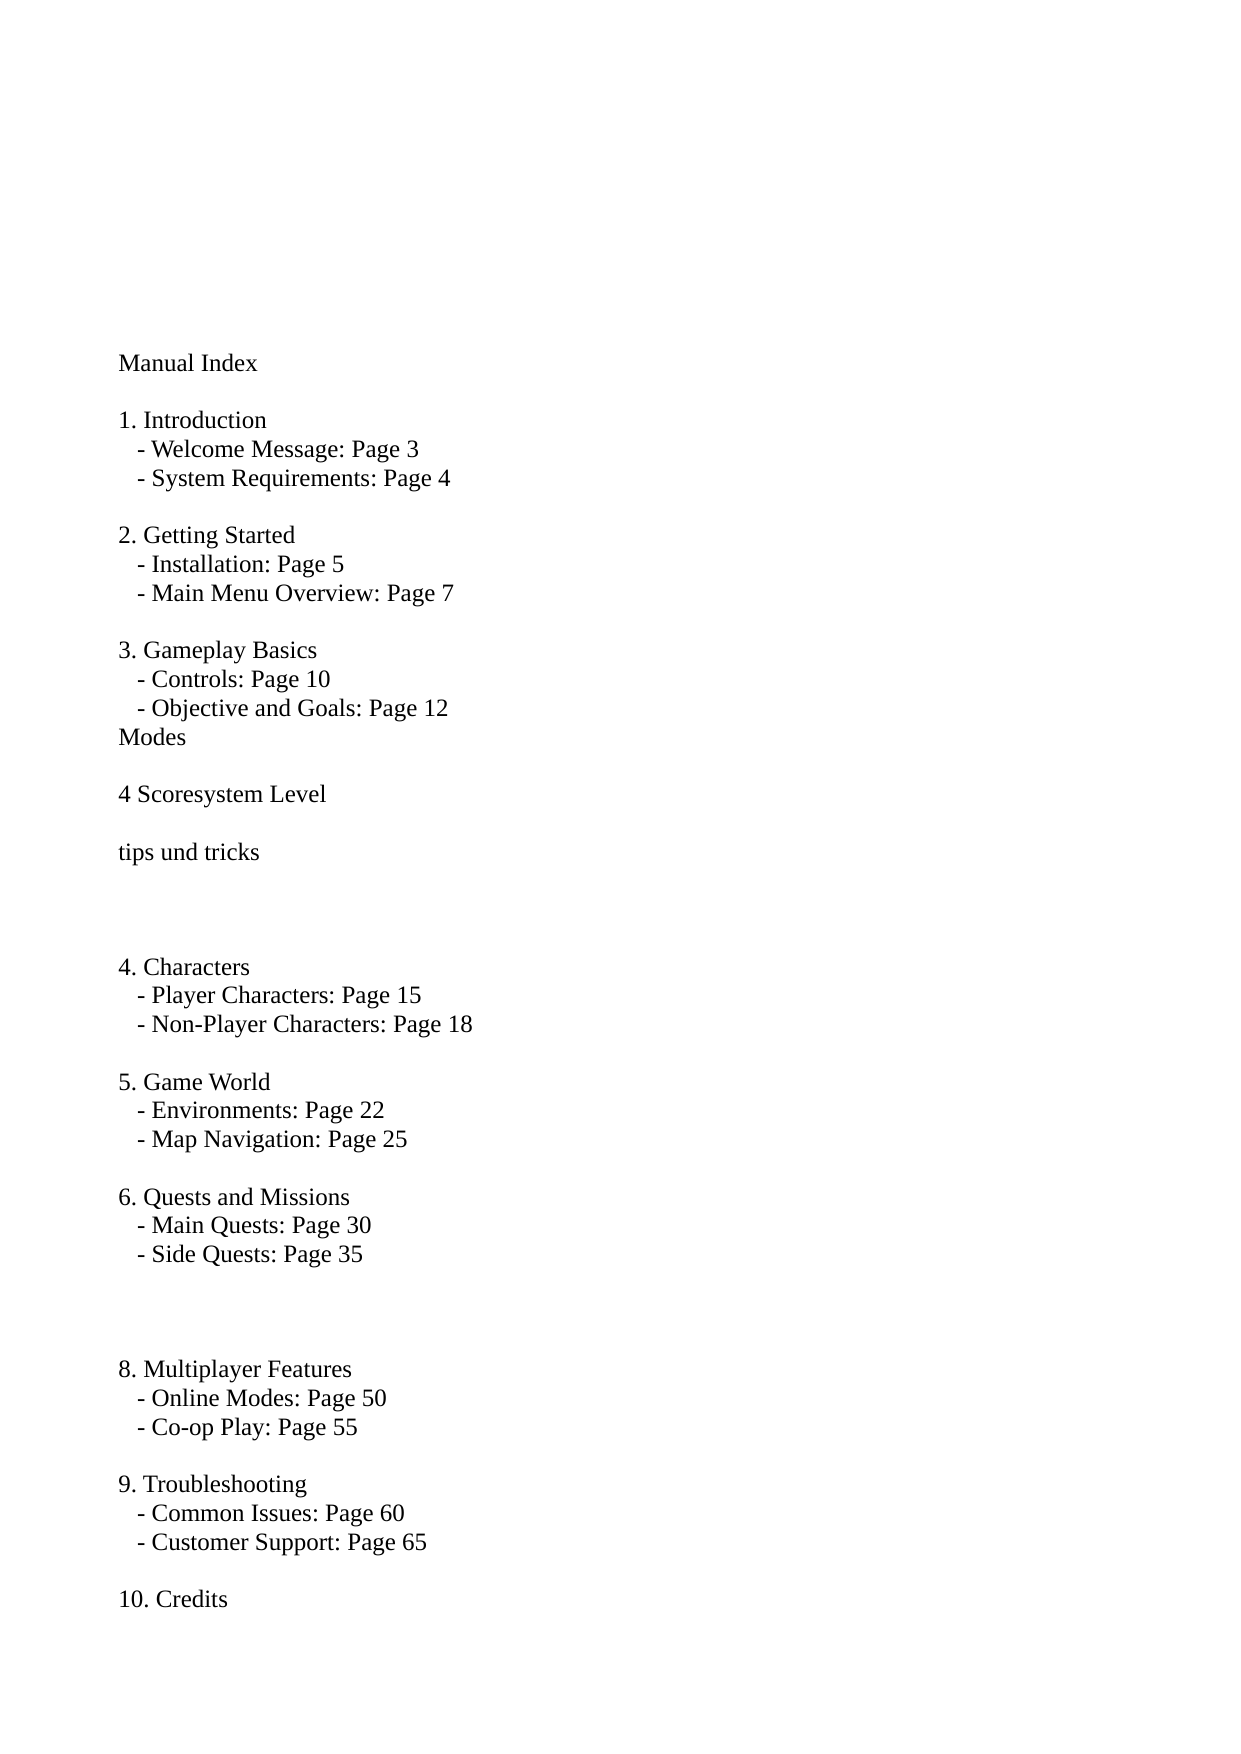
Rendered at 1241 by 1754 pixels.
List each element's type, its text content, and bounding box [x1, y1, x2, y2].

text Modes [118, 722, 1122, 751]
text 4 Scoresystem Level [118, 779, 1122, 808]
text tips und tricks [118, 837, 1122, 866]
text 4. Characters - Player Characters: Page 15 - Non-Player Characters: Page 18 5. Game World - Environments: Page 22 - Map Navigation: Page 25 6. Quests and Missions - Main Quests: Page 30 - Side Quests: Page 35 8. Multiplayer Features - Online Modes: Page 50 - Co-op Play: Page 55 9. Troubleshooting - Common Issues: Page 60 - Customer Support: Page 65 10. Credits [118, 894, 1122, 1613]
text Manual Index 1. Introduction - Welcome Message: Page 3 - System Requirements: Page 4 2. Getting Started - Installation: Page 5 - Main Menu Overview: Page 7 3. Gameplay Basics - Controls: Page 10 - Objective and Goals: Page 12 [118, 348, 1122, 722]
